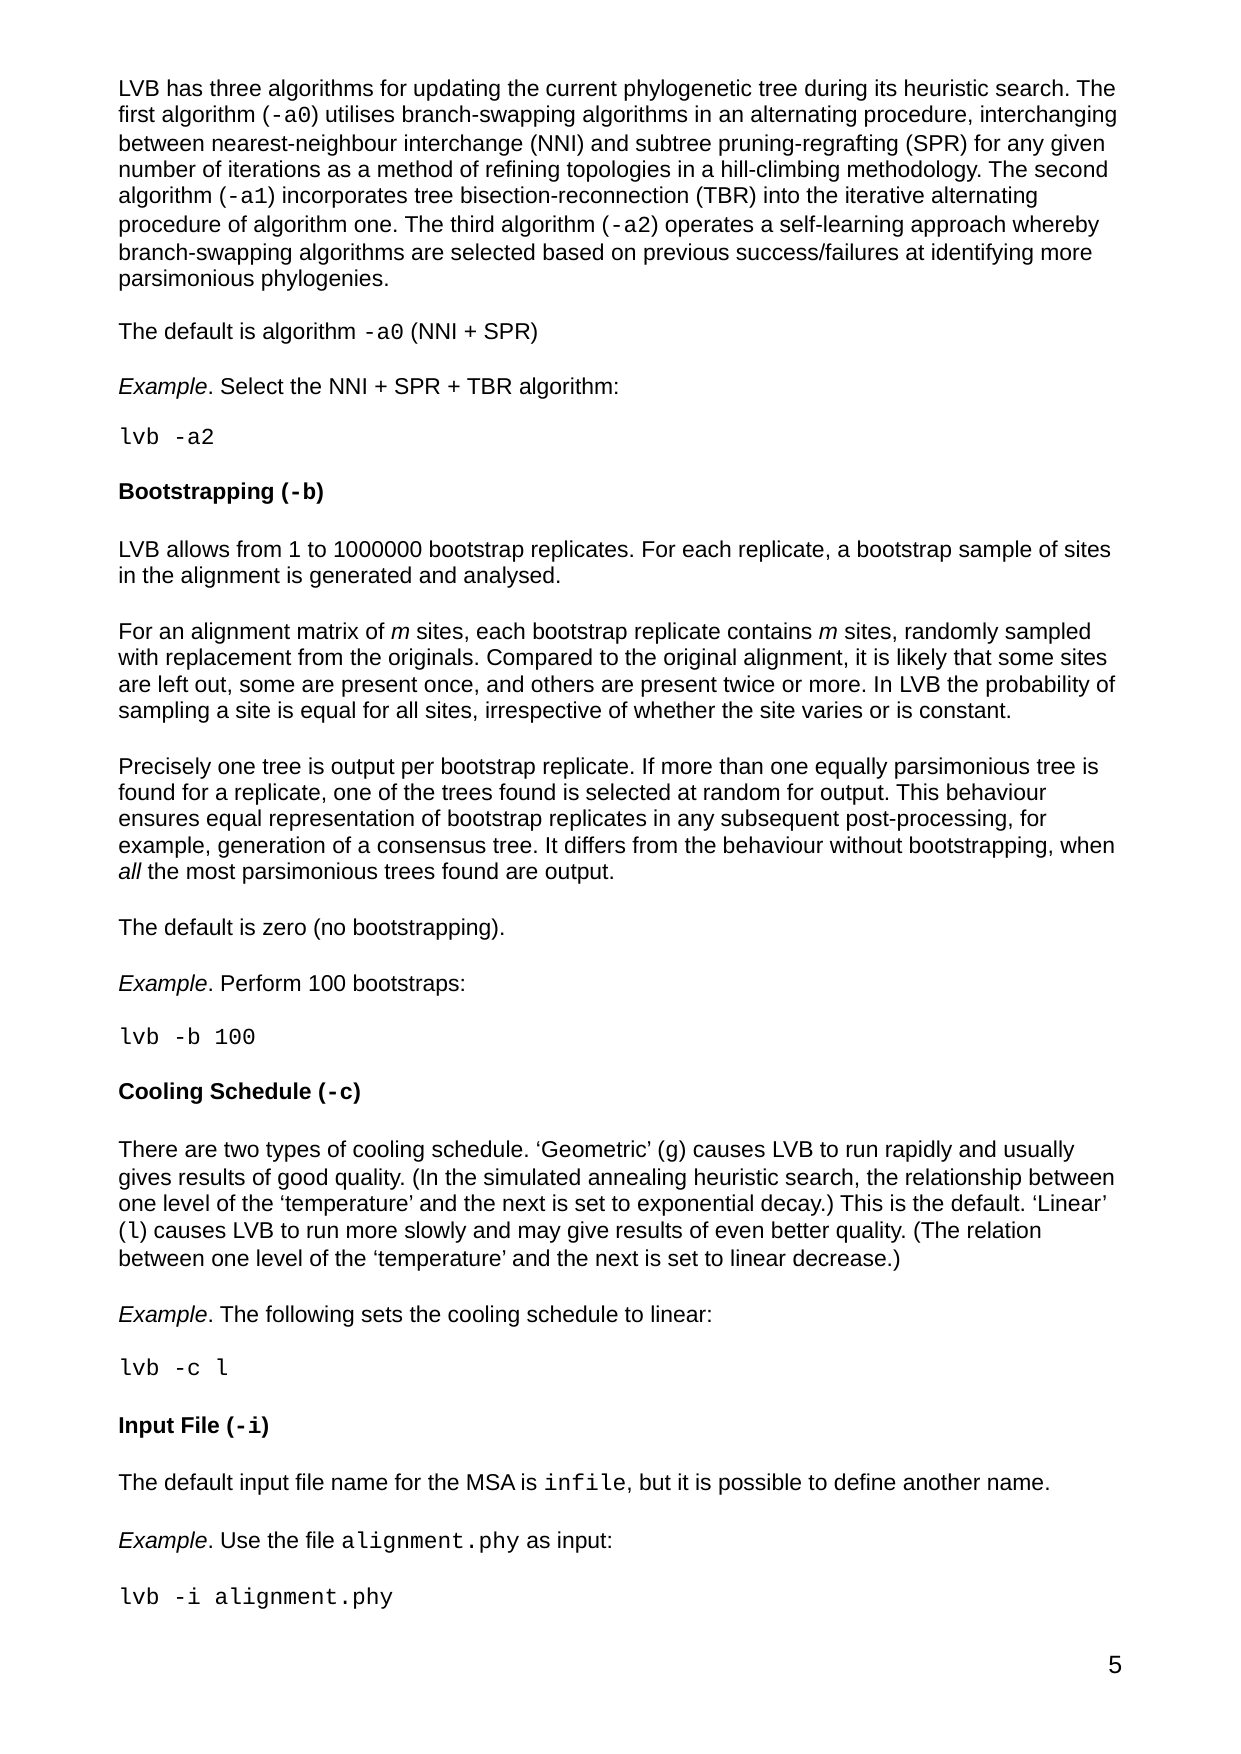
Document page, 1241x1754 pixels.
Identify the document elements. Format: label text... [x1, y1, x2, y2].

text There are two types of cooling schedule. ‘Geometric’ (g) causes LVB to run rapidly and usually gives results of good quality. (In the simulated annealing heuristic search, the relationship between one level of the ‘temperature’ and the next is set to exponential decay.) This is the default. ‘Linear’ (l) causes LVB to run more slowly and may give results of even better quality. (The relation between one level of the ‘temperature’ and the next is set to linear decrease.) [118, 1136, 1122, 1271]
subtitle Cooling Schedule (-c) [118, 1078, 1122, 1106]
text Example. Select the NNI + SPR + TBR algorithm: [118, 373, 1122, 399]
text lvb -i alignment.phy [118, 1585, 1122, 1611]
text The default input file name for the MSA is infile, but it is possible to define another name. [118, 1469, 1122, 1498]
text For an alignment matrix of m sites, each bootstrap replicate contains m sites, randomly sampled with replacement from the originals. Compared to the original alignment, it is likely that some sites are left out, some are present once, and others are present twice or more. In LVB the probability of sampling a site is equal for all sites, irrespective of whether the site varies or is constant. [118, 618, 1122, 723]
text Precisely one tree is output per bootstrap replicate. If more than one equally parsimonious tree is found for a replicate, one of the trees found is selected at random for output. This behaviour ensures equal representation of bootstrap replicates in any subsequent post-processing, for example, generation of a consensus tree. It differs from the behaviour without bootstrapping, when all the most parsimonious trees found are output. [118, 753, 1122, 884]
text The default is algorithm -a0 (NNI + SPR) [118, 318, 1122, 346]
text LVB allows from 1 to 1000000 bootstrap replicates. For each replicate, a bootstrap sample of sites in the alignment is generated and analysed. [118, 536, 1122, 588]
text LVB has three algorithms for updating the current phylogenetic tree during its heuristic search. The first algorithm (-a0) utilises branch-swapping algorithms in an alternating procedure, interchanging between nearest-neighbour interchange (NNI) and subtree pruning-regrafting (SPR) for any given number of iterations as a method of refining topologies in a hill-climbing methodology. The second algorithm (-a1) incorporates tree bisection-reconnection (TBR) into the iterative alternating procedure of algorithm one. The third algorithm (-a2) operates a self-learning approach whereby branch-swapping algorithms are selected based on previous success/failures at identifying more parsimonious phylogenies. [118, 75, 1122, 292]
text Example. Perform 100 bootstraps: [118, 970, 1122, 996]
subtitle Bootstrapping (-b) [118, 478, 1122, 506]
text lvb -b 100 [118, 1026, 1122, 1052]
text The default is zero (no bootstrapping). [118, 914, 1122, 940]
text lvb -c l [118, 1357, 1122, 1383]
text lvb -a2 [118, 426, 1122, 451]
text Example. Use the file alignment.phy as input: [118, 1527, 1122, 1556]
subtitle Input File (-i) [118, 1412, 1122, 1440]
text Example. The following sets the cooling schedule to linear: [118, 1301, 1122, 1327]
